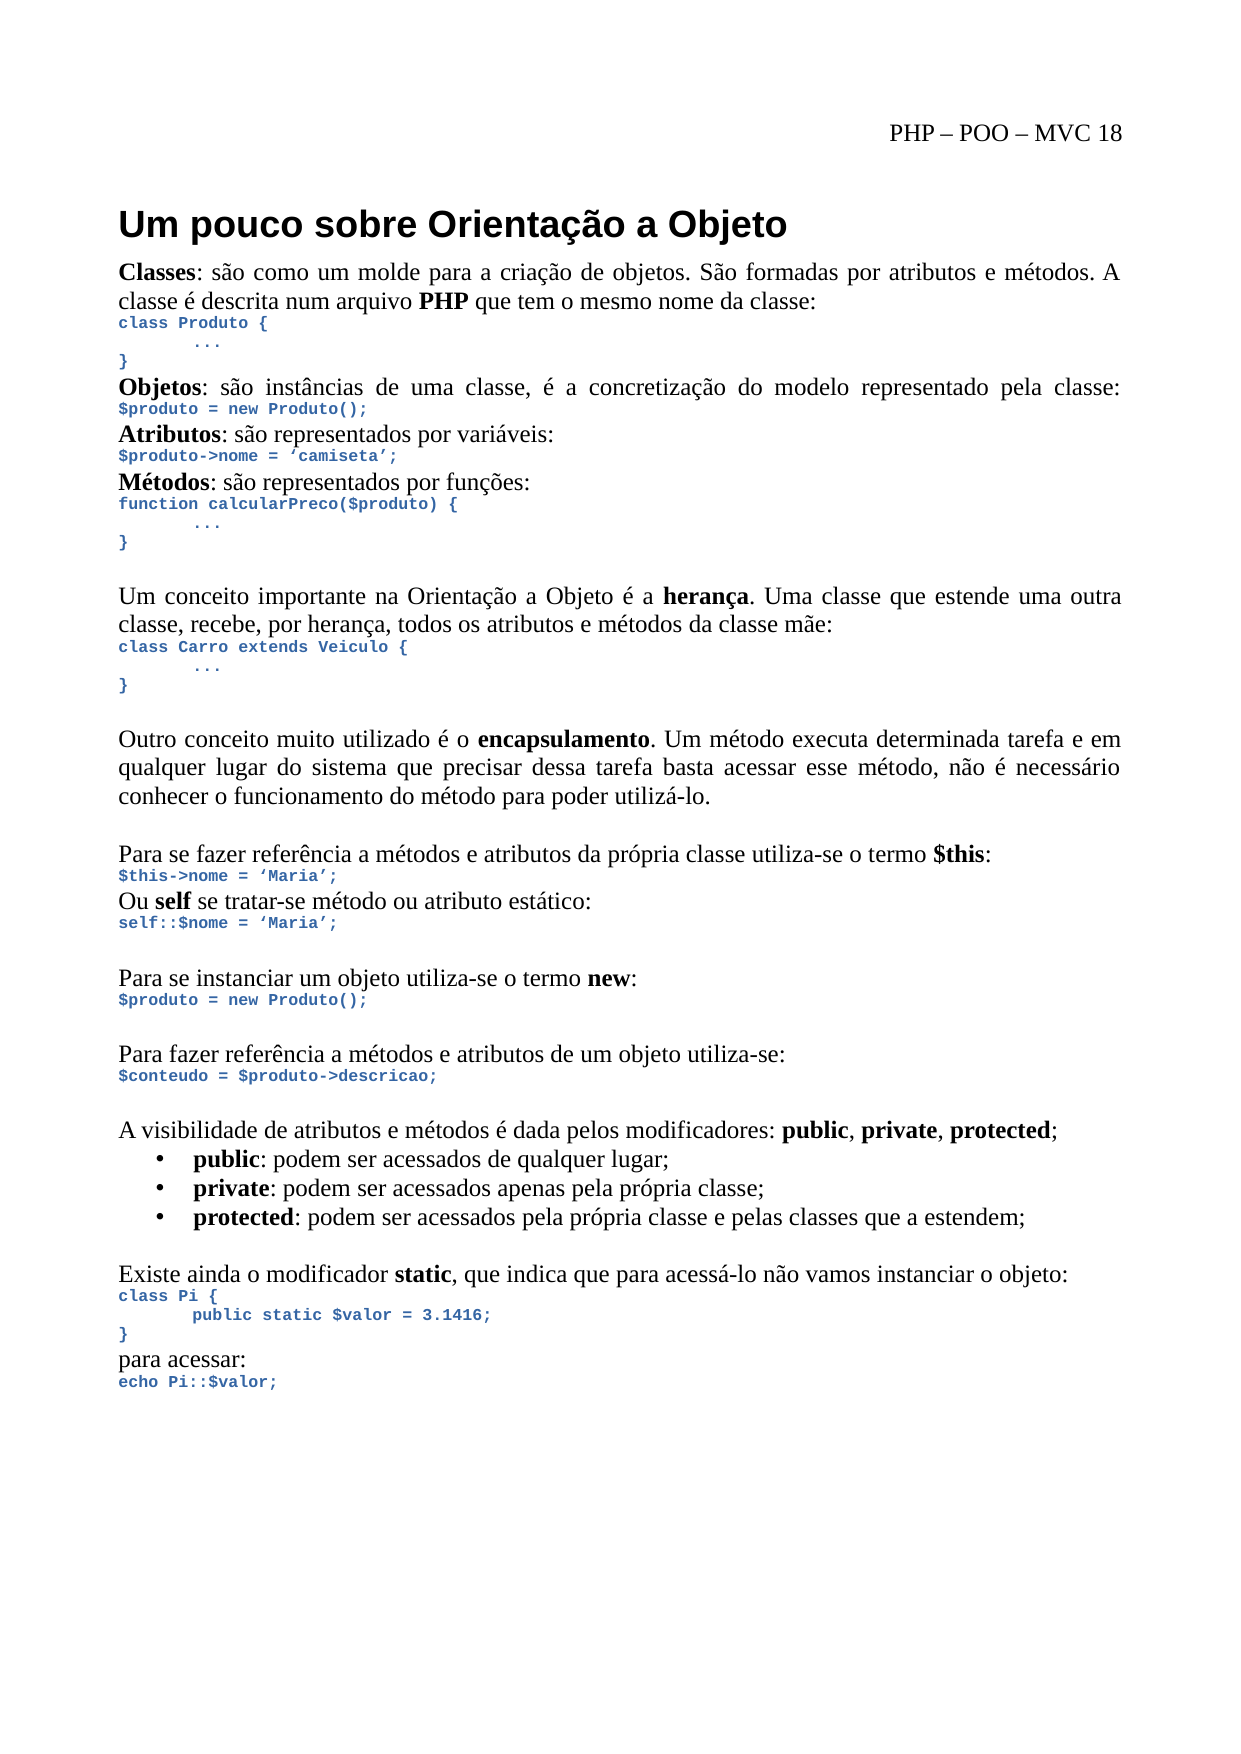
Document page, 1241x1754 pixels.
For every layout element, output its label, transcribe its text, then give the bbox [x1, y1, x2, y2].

text class Pi { [118, 1288, 1122, 1307]
list protected: podem ser acessados pela própria classe e pelas classes que a estendem; [156, 1202, 1122, 1230]
text Classes: são como um molde para a criação de objetos. São formadas por atributos e métodos. A classe é descrita num arquivo PHP que tem o mesmo nome da classe: [118, 257, 1122, 315]
text Para se fazer referência a métodos e atributos da própria classe utiliza-se o termo $this: [118, 839, 1122, 867]
text } [118, 353, 1122, 372]
text $conteudo = $produto->descricao; [118, 1068, 1122, 1087]
text Ou self se tratar-se método ou atributo estático: [118, 886, 1122, 915]
text } [118, 676, 1122, 695]
text echo Pi::$valor; [118, 1373, 1122, 1392]
text Outro conceito muito utilizado é o encapsulamento. Um método executa determinada tarefa e em qualquer lugar do sistema que precisar dessa tarefa basta acessar esse método, não é necessário conhecer o funcionamento do método para poder utilizá-lo. [118, 724, 1122, 810]
text self::$nome = ‘Maria’; [118, 915, 1122, 934]
text public static $valor = 3.1416; [118, 1307, 1122, 1326]
text ... [118, 514, 1122, 533]
text Objetos: são instâncias de uma classe, é a concretização do modelo representado pela classe: $produto = new Produto(); [118, 372, 1122, 419]
list private: podem ser acessados apenas pela própria classe; [156, 1173, 1122, 1202]
text Para fazer referência a métodos e atributos de um objeto utiliza-se: [118, 1039, 1122, 1068]
text function calcularPreco($produto) { [118, 496, 1122, 514]
text Existe ainda o modificador static, que indica que para acessá-lo não vamos instanciar o objeto: [118, 1259, 1122, 1288]
text Para se instanciar um objeto utiliza-se o termo new: [118, 963, 1122, 991]
text $produto = new Produto(); [118, 991, 1122, 1010]
text ... [118, 334, 1122, 353]
text } [118, 1326, 1122, 1344]
text class Produto { [118, 315, 1122, 334]
text ... [118, 657, 1122, 676]
text } [118, 533, 1122, 552]
text $this->nome = ‘Maria’; [118, 867, 1122, 886]
list public: podem ser acessados de qualquer lugar; [156, 1144, 1122, 1173]
text Atributos: são representados por variáveis: [118, 419, 1122, 448]
text para acessar: [118, 1344, 1122, 1373]
subtitle Um pouco sobre Orientação a Objeto [118, 201, 1122, 245]
text $produto->nome = ‘camiseta’; [118, 448, 1122, 467]
text Métodos: são representados por funções: [118, 467, 1122, 496]
text A visibilidade de atributos e métodos é dada pelos modificadores: public, private, protected; [118, 1115, 1122, 1144]
text class Carro extends Veiculo { [118, 638, 1122, 657]
text Um conceito importante na Orientação a Objeto é a herança. Uma classe que estende uma outra classe, recebe, por herança, todos os atributos e métodos da classe mãe: [118, 581, 1122, 638]
